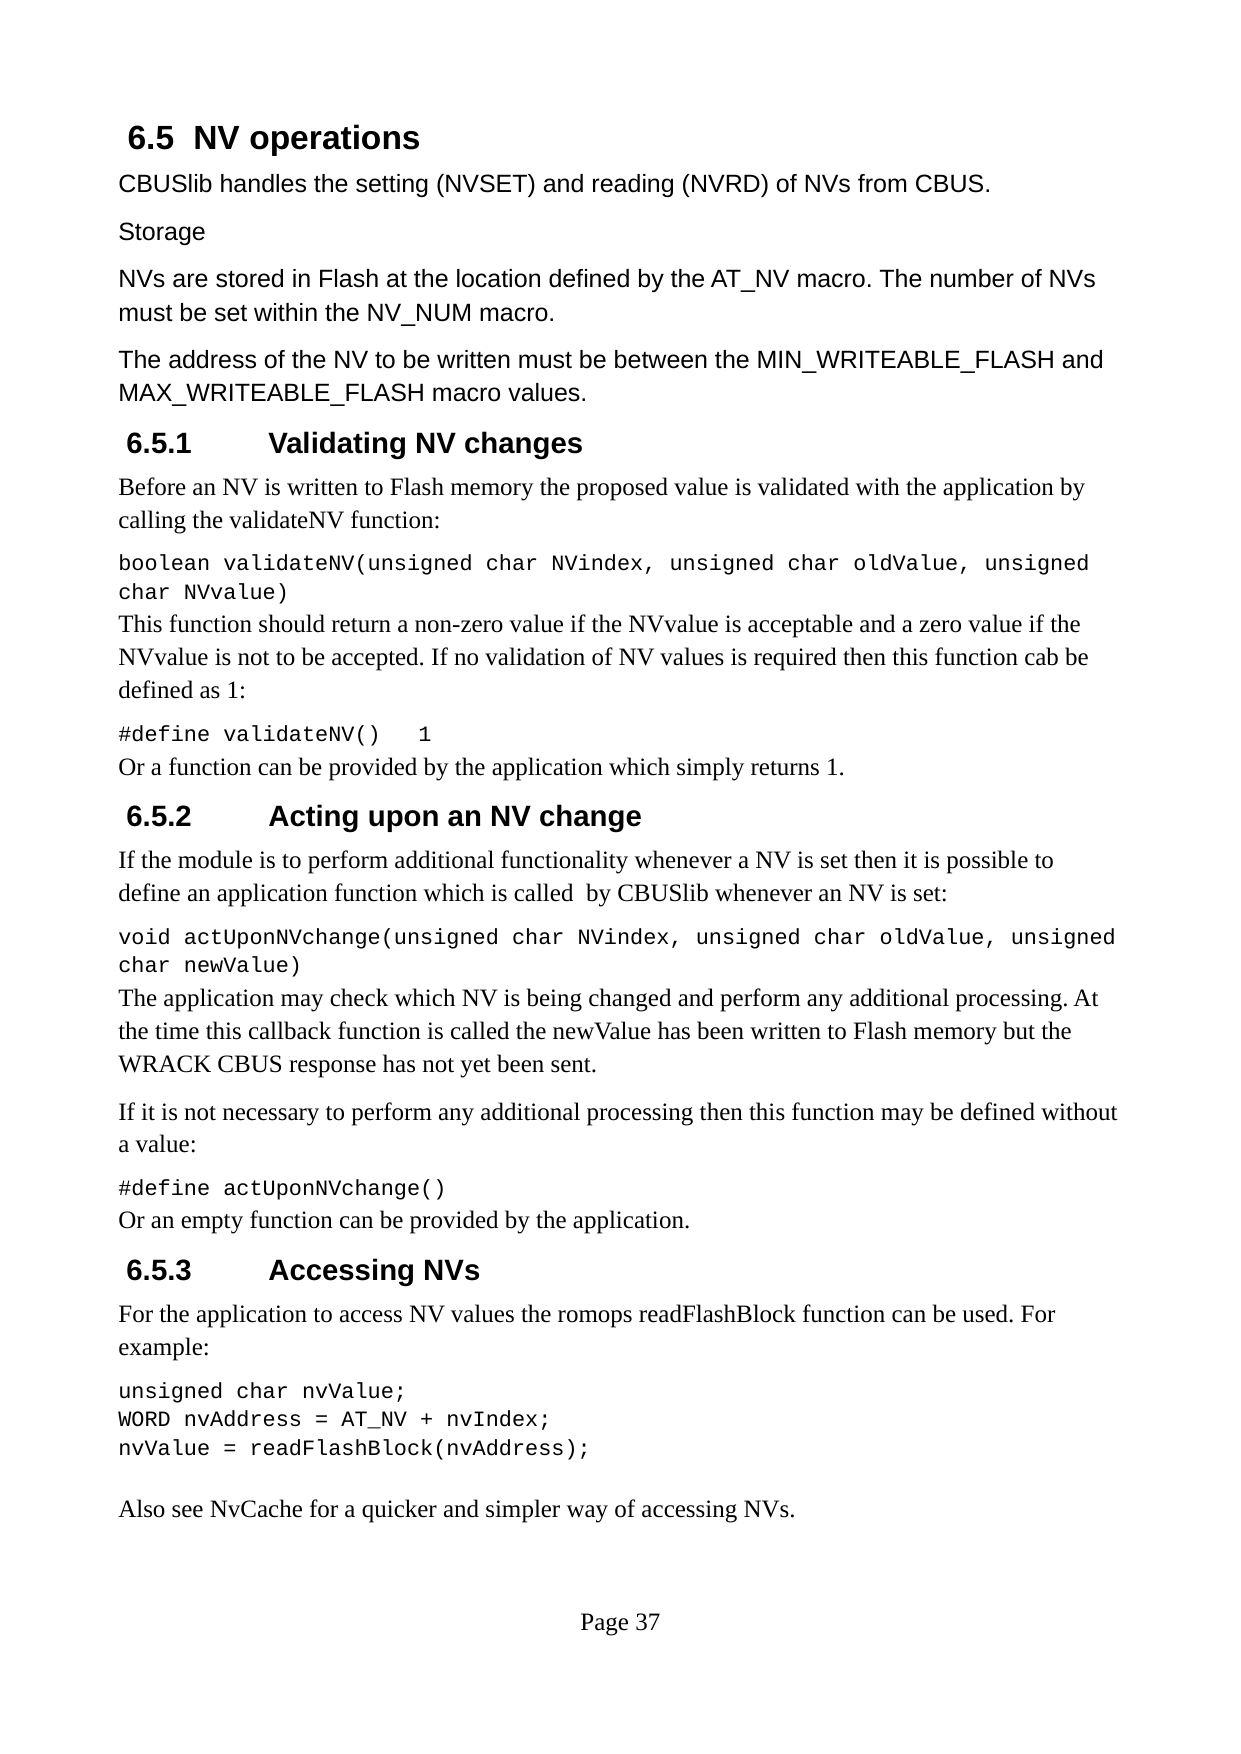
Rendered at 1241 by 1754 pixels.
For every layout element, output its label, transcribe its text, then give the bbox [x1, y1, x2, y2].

text nvValue = readFlashBlock(nvAddress); [118, 1437, 1122, 1462]
text unsigned char nvValue; [118, 1380, 1122, 1405]
text void actUponNVchange(unsigned char NVindex, unsigned char oldValue, unsigned char newValue) [118, 926, 1122, 979]
text This function should return a non-zero value if the NVvalue is acceptable and a zero value if the NVvalue is not to be accepted. If no validation of NV values is required then this function cab be defined as 1: [118, 609, 1122, 704]
text WORD nvAddress = AT_NV + nvIndex; [118, 1408, 1122, 1433]
text If it is not necessary to perform any additional processing then this function may be defined without a value: [118, 1097, 1122, 1158]
text Also see NvCache for a quicker and simpler way of accessing NVs. [118, 1494, 1122, 1523]
text #define actUponNVchange() [118, 1177, 1122, 1202]
text Storage [118, 217, 1122, 246]
text If the module is to perform additional functionality whenever a NV is set then it is possible to define an application function which is called by CBUSlib whenever an NV is set: [118, 845, 1122, 907]
subtitle Validating NV changes [118, 426, 1122, 459]
text boolean validateNV(unsigned char NVindex, unsigned char oldValue, unsigned char NVvalue) [118, 553, 1122, 606]
subtitle NV operations [118, 118, 1122, 157]
text NVs are stored in Flash at the location defined by the AT_NV macro. The number of NVs must be set within the NV_NUM macro. [118, 264, 1122, 326]
text #define validateNV() 1 [118, 723, 1122, 748]
text The address of the NV to be written must be between the MIN_WRITEABLE_FLASH and MAX_WRITEABLE_FLASH macro values. [118, 345, 1122, 407]
text Or an empty function can be provided by the application. [118, 1206, 1122, 1234]
text The application may check which NV is being changed and perform any additional processing. At the time this callback function is called the newValue has been written to Flash memory but the WRACK CBUS response has not yet been sent. [118, 983, 1122, 1078]
subtitle Accessing NVs [118, 1253, 1122, 1287]
text CBUSlib handles the setting (NVSET) and reading (NVRD) of NVs from CBUS. [118, 169, 1122, 198]
text For the application to access NV values the romops readFlashBlock function can be used. For example: [118, 1299, 1122, 1361]
subtitle Acting upon an NV change [118, 799, 1122, 833]
text Before an NV is written to Flash memory the proposed value is validated with the application by calling the validateNV function: [118, 472, 1122, 534]
text Or a function can be provided by the application which simply returns 1. [118, 752, 1122, 780]
